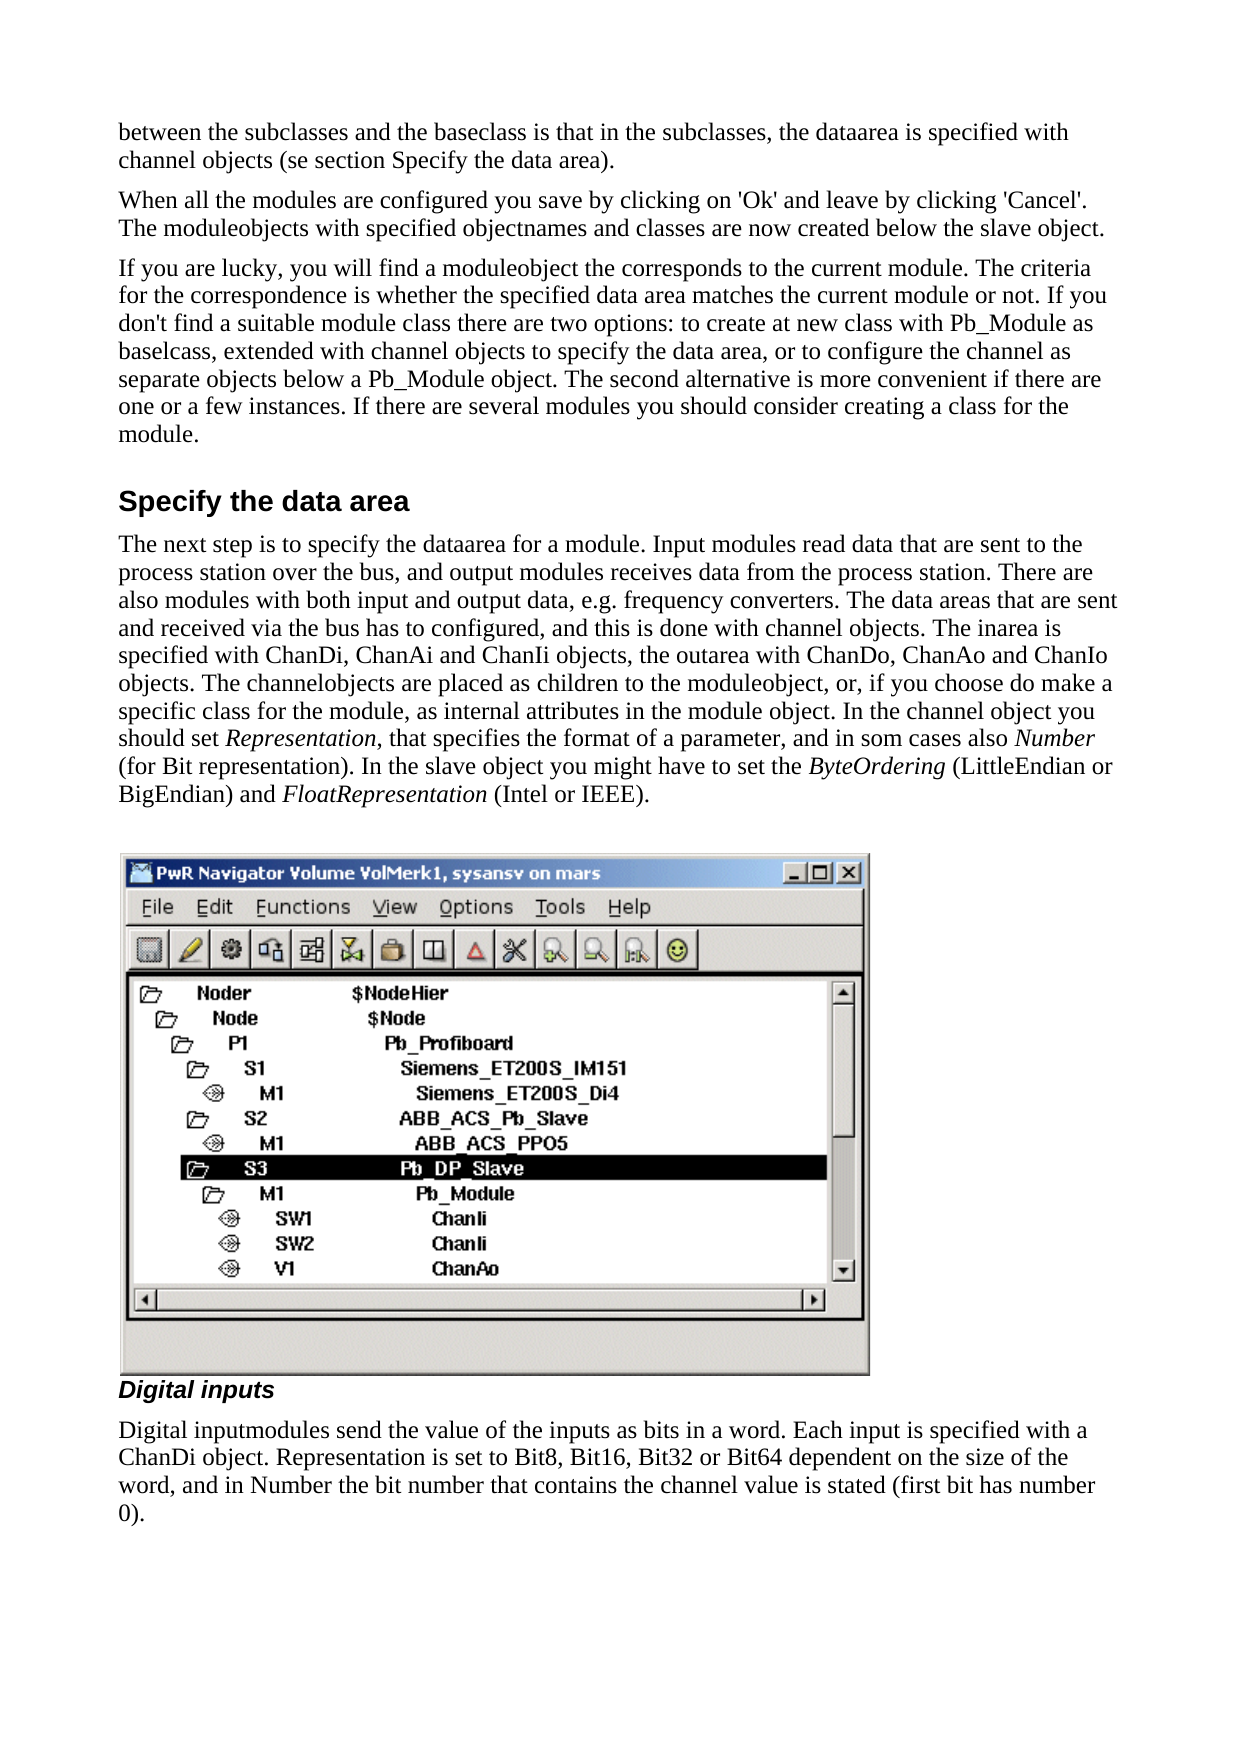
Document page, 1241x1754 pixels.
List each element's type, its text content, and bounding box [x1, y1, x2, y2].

text The next step is to specify the dataarea for a module. Input modules read data that are sent to the process station over the bus, and output modules receives data from the process station. There are also modules with both input and output data, e.g. frequency converters. The data areas that are sent and received via the bus has to configured, and this is done with channel objects. The inarea is specified with ChanDi, ChanAi and ChanIi objects, the outarea with ChanDo, ChanAo and ChanIo objects. The channelobjects are placed as children to the moduleobject, or, if you choose do make a specific class for the module, as internal attributes in the module object. In the channel object you should set Representation, that specifies the format of a parameter, and in som cases also Number (for Bit representation). In the slave object you might have to set the ByteOrdering (LittleEndian or BigEndian) and FloatRepresentation (Intel or IEEE). [118, 531, 1122, 808]
text between the subclasses and the baseclass is that in the subclasses, the dataarea is specified with channel objects (se section Specify the data area). [118, 118, 1122, 173]
text When all the modules are configured you save by clicking on 'Ok' and leave by clicking 'Cancel'. The moduleobjects with specified objectnames and classes are now created below the slave object. [118, 186, 1122, 241]
text Digital inputmodules send the value of the inputs as bits in a word. Each input is specified with a ChanDi object. Representation is set to Bit8, Bit16, Bit32 or Bit64 dependent on the size of the word, and in Number the bit number that contains the channel value is stated (first bit has number 0). [118, 1416, 1122, 1527]
subtitle Specify the data area [118, 485, 1122, 518]
subtitle Digital inputs [118, 885, 1122, 1403]
text If you are lucky, you will find a moduleobject the corresponds to the current module. The criteria for the correspondence is whether the specified data area matches the current module or not. If you don't find a suitable module class there are two options: to create at new class with Pb_Module as baselcass, extended with channel objects to specify the data area, or to configure the channel as separate objects below a Pb_Module object. The second alternative is more convenient if there are one or a few instances. If there are several modules you should consider creating a class for the module. [118, 254, 1122, 448]
picture [120, 853, 871, 1376]
